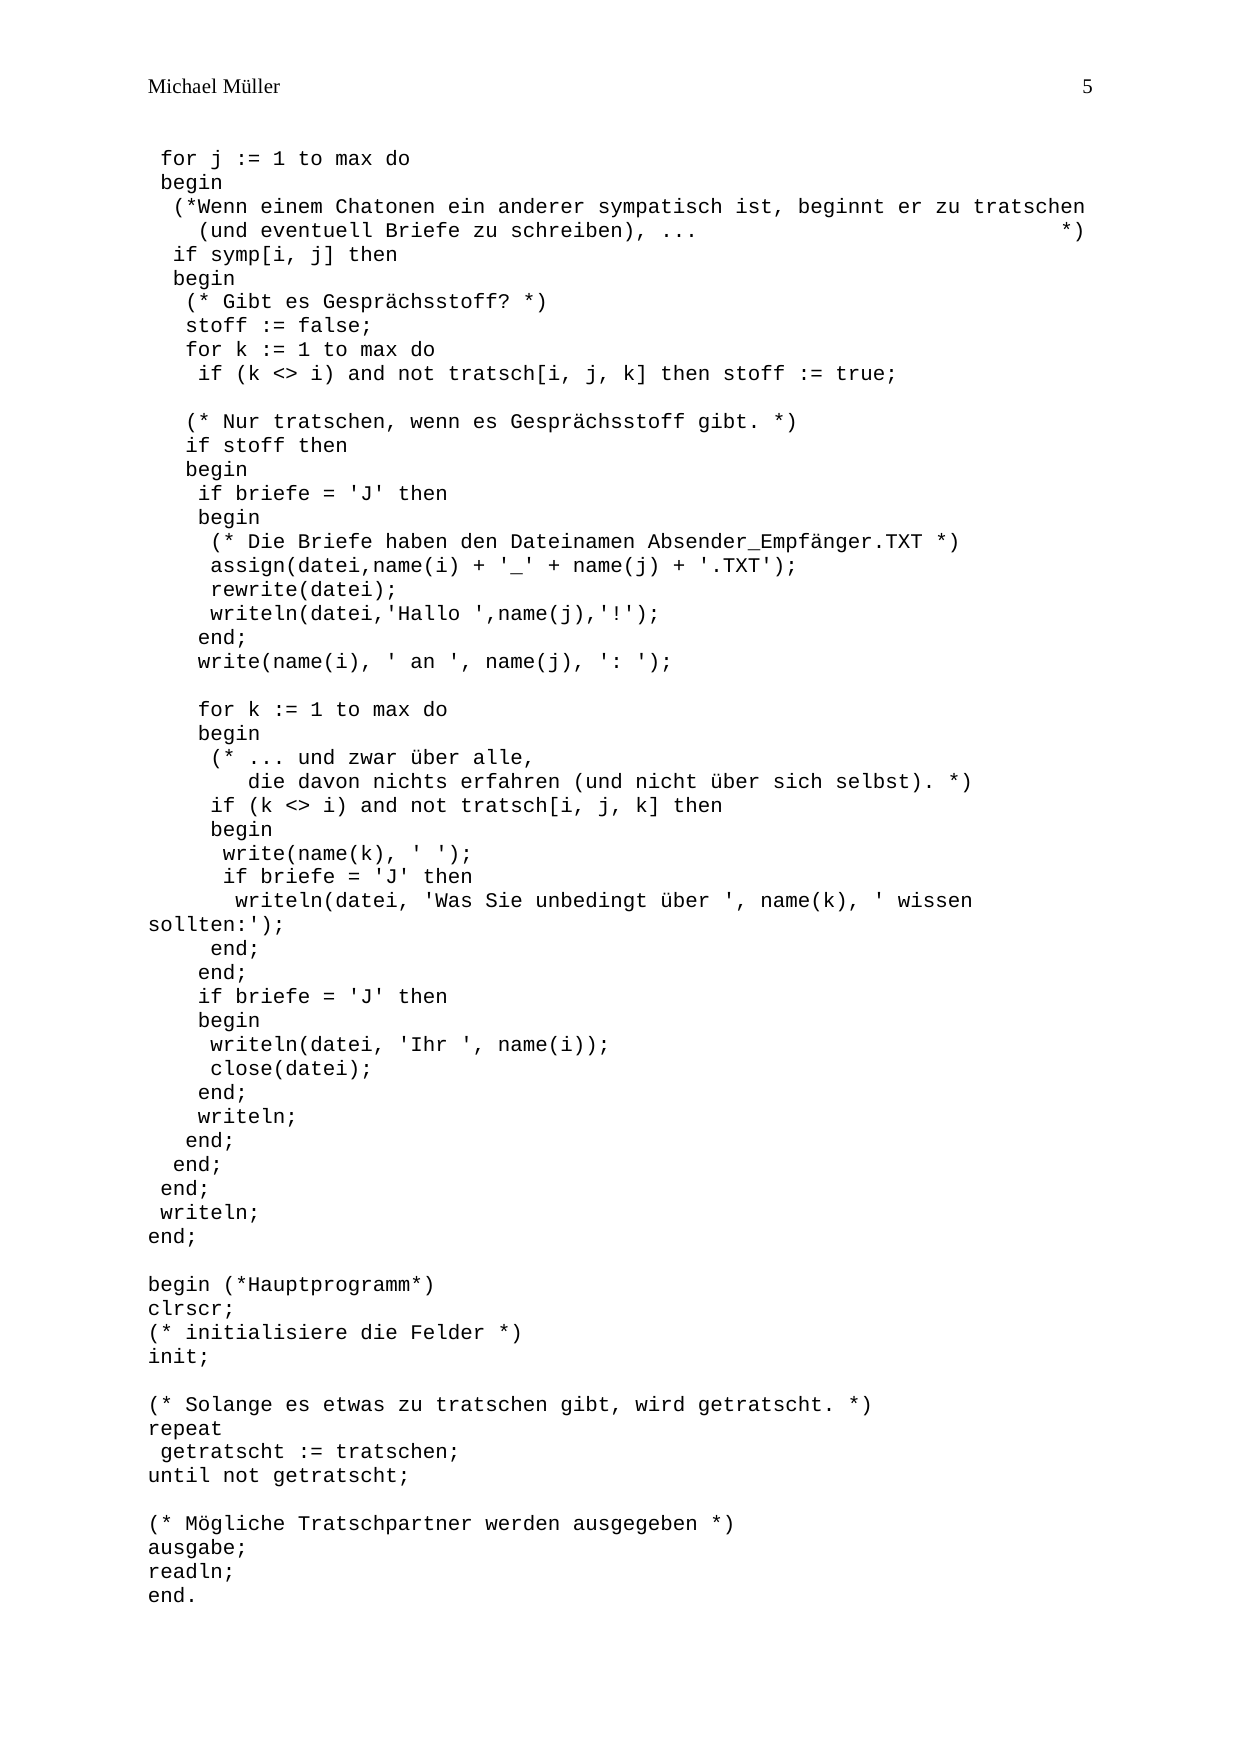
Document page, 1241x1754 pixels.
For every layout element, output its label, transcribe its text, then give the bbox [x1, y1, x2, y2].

text end; [148, 1226, 1092, 1250]
text (*Wenn einem Chatonen ein anderer sympatisch ist, beginnt er zu tratschen [148, 196, 1092, 219]
text if briefe = 'J' then [148, 986, 1092, 1010]
text until not getratscht; [148, 1465, 1092, 1489]
text writeln; [148, 1106, 1092, 1130]
text (* ... und zwar über alle, [148, 747, 1092, 771]
text stoff := false; [148, 315, 1092, 339]
text begin [148, 267, 1092, 291]
text rewrite(datei); [148, 579, 1092, 603]
text (* Gibt es Gesprächsstoff? *) [148, 291, 1092, 315]
text (* Nur tratschen, wenn es Gesprächsstoff gibt. *) [148, 411, 1092, 435]
text end; [148, 1178, 1092, 1202]
text begin [148, 459, 1092, 483]
text ausgabe; [148, 1537, 1092, 1561]
text (* Solange es etwas zu tratschen gibt, wird getratscht. *) [148, 1393, 1092, 1417]
text begin [148, 172, 1092, 196]
text begin (*Hauptprogramm*) [148, 1274, 1092, 1298]
text writeln(datei, 'Ihr ', name(i)); [148, 1034, 1092, 1058]
text if (k <> i) and not tratsch[i, j, k] then stoff := true; [148, 363, 1092, 387]
text if (k <> i) and not tratsch[i, j, k] then [148, 794, 1092, 818]
text readln; [148, 1561, 1092, 1585]
text repeat [148, 1417, 1092, 1441]
text writeln; [148, 1202, 1092, 1226]
text writeln(datei, 'Was Sie unbedingt über ', name(k), ' wissen sollten:'); [148, 890, 1092, 938]
text begin [148, 507, 1092, 531]
text for k := 1 to max do [148, 339, 1092, 363]
text write(name(i), ' an ', name(j), ': '); [148, 651, 1092, 675]
text begin [148, 723, 1092, 747]
text if briefe = 'J' then [148, 866, 1092, 890]
text (* Mögliche Tratschpartner werden ausgegeben *) [148, 1513, 1092, 1537]
text assign(datei,name(i) + '_' + name(j) + '.TXT'); [148, 555, 1092, 579]
text for j := 1 to max do [148, 148, 1092, 172]
text writeln(datei,'Hallo ',name(j),'!'); [148, 603, 1092, 627]
text end; [148, 627, 1092, 651]
text end; [148, 1154, 1092, 1178]
text if symp[i, j] then [148, 243, 1092, 267]
text (* initialisiere die Felder *) [148, 1322, 1092, 1346]
text begin [148, 1010, 1092, 1034]
text end; [148, 1130, 1092, 1154]
text end. [148, 1585, 1092, 1609]
text (und eventuell Briefe zu schreiben), ... *) [148, 219, 1092, 243]
text end; [148, 938, 1092, 962]
text init; [148, 1346, 1092, 1369]
text if stoff then [148, 435, 1092, 459]
text begin [148, 818, 1092, 842]
text end; [148, 1082, 1092, 1106]
text if briefe = 'J' then [148, 483, 1092, 507]
text for k := 1 to max do [148, 699, 1092, 723]
text die davon nichts erfahren (und nicht über sich selbst). *) [148, 771, 1092, 794]
text close(datei); [148, 1058, 1092, 1082]
text getratscht := tratschen; [148, 1441, 1092, 1465]
text write(name(k), ' '); [148, 842, 1092, 866]
text end; [148, 962, 1092, 986]
text (* Die Briefe haben den Dateinamen Absender_Empfänger.TXT *) [148, 531, 1092, 555]
text clrscr; [148, 1298, 1092, 1322]
